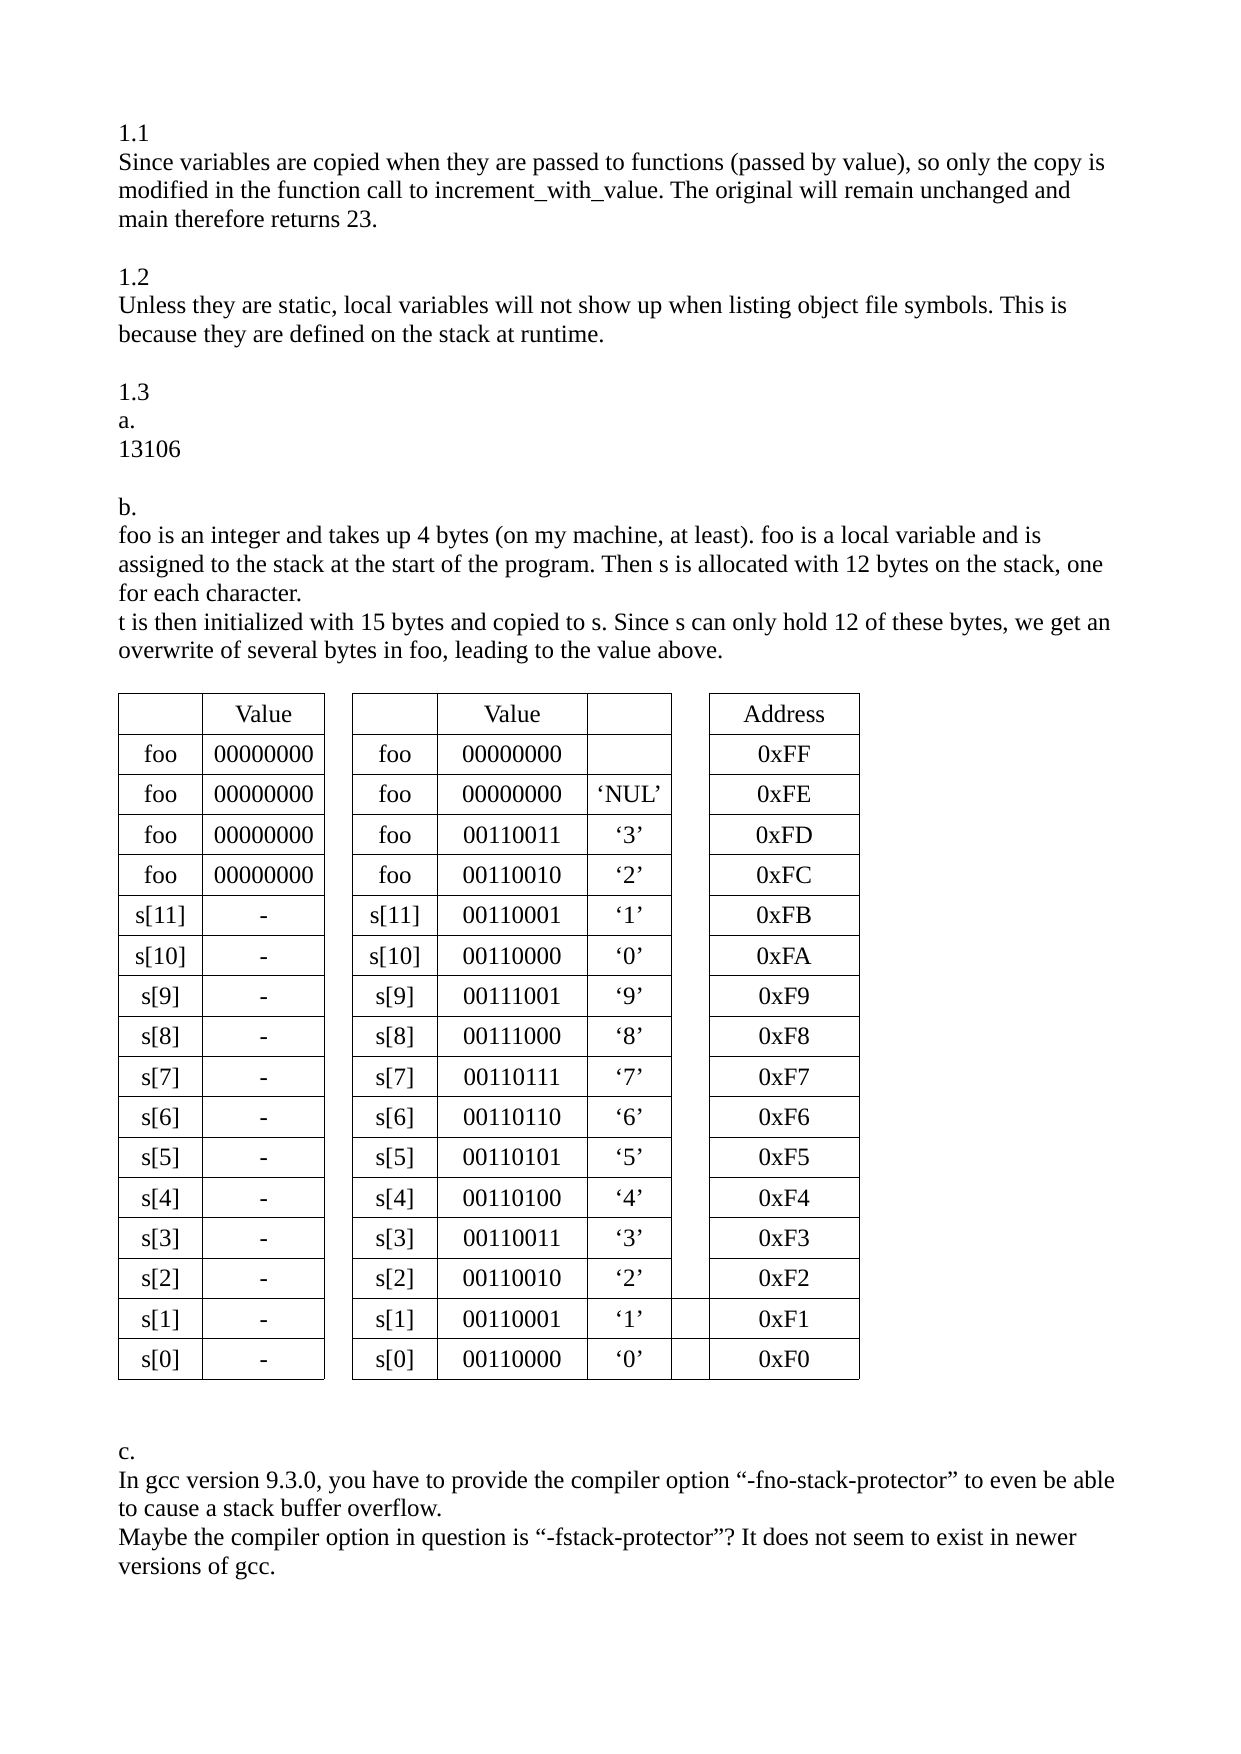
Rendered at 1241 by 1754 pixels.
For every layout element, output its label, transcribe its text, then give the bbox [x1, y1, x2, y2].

text 13106 [118, 434, 1122, 463]
table_cell 0xFB [710, 896, 859, 935]
table_cell [672, 1217, 709, 1257]
table_cell foo [353, 735, 437, 774]
table_cell 00000000 [203, 815, 324, 854]
table_cell [325, 895, 352, 935]
table_cell foo [353, 815, 437, 854]
table_cell 0xF1 [710, 1299, 859, 1338]
table_cell 0xFD [710, 815, 859, 854]
table_cell s[3] [353, 1218, 437, 1257]
table_cell ‘1’ [588, 896, 671, 935]
table_cell - [203, 1097, 324, 1137]
table_cell foo [119, 815, 202, 854]
table_cell 00110100 [438, 1178, 587, 1217]
table_header [353, 694, 437, 733]
table_header Address [710, 694, 859, 733]
table_cell 00110011 [438, 1218, 587, 1257]
table_cell 0xF3 [710, 1218, 859, 1257]
text foo is an integer and takes up 4 bytes (on my machine, at least). foo is a local variable and is assigned to the stack at the start of the program. Then s is allocated with 12 bytes on the stack, one for each character. [118, 521, 1122, 607]
table_cell 00111001 [438, 976, 587, 1016]
table_cell 0xFE [710, 775, 859, 814]
table_cell s[3] [119, 1218, 202, 1257]
table_cell ‘NUL’ [588, 775, 671, 814]
table_cell [672, 814, 709, 854]
table_cell - [203, 1057, 324, 1096]
table_header [325, 693, 352, 733]
table_cell s[1] [353, 1299, 437, 1338]
table_cell [672, 734, 709, 774]
text Since variables are copied when they are passed to functions (passed by value), so only the copy is modified in the function call to increment_with_value. The original will remain unchanged and main therefore returns 23. [118, 147, 1122, 233]
table_cell foo [353, 775, 437, 814]
table_cell s[2] [119, 1259, 202, 1298]
table_cell ‘4’ [588, 1178, 671, 1217]
table_cell foo [119, 735, 202, 774]
table_cell 0xF0 [710, 1339, 859, 1378]
table_cell ‘2’ [588, 1259, 671, 1298]
table_cell 00000000 [203, 775, 324, 814]
table_cell [325, 1016, 352, 1056]
table_cell [325, 734, 352, 774]
table_cell - [203, 936, 324, 975]
table_cell [672, 774, 709, 814]
table_cell ‘1’ [588, 1299, 671, 1338]
table_cell [325, 814, 352, 854]
table_cell 00000000 [438, 775, 587, 814]
table_cell 00111000 [438, 1017, 587, 1056]
table_cell ‘0’ [588, 936, 671, 975]
table_cell 00110111 [438, 1057, 587, 1096]
table_cell [325, 975, 352, 1016]
table_cell [672, 1056, 709, 1096]
text c. [118, 1436, 1122, 1465]
table_cell [588, 735, 671, 774]
table_cell [325, 1217, 352, 1257]
table_cell 0xF4 [710, 1178, 859, 1217]
table_cell [325, 1338, 352, 1378]
table_cell ‘3’ [588, 815, 671, 854]
text 1.2 [118, 262, 1122, 291]
table_cell s[10] [119, 936, 202, 975]
table_cell ‘0’ [588, 1339, 671, 1378]
text 1.1 [118, 118, 1122, 147]
table_cell [325, 1258, 352, 1298]
table_cell s[8] [353, 1017, 437, 1056]
text t is then initialized with 15 bytes and copied to s. Since s can only hold 12 of these bytes, we get an overwrite of several bytes in foo, leading to the value above. [118, 607, 1122, 664]
table_cell - [203, 1218, 324, 1257]
table_cell 00110011 [438, 815, 587, 854]
table_cell - [203, 1259, 324, 1298]
table_header [588, 694, 671, 733]
text 1.3 [118, 377, 1122, 406]
table_cell [325, 1177, 352, 1217]
table_cell - [203, 1017, 324, 1056]
table_cell [672, 1137, 709, 1177]
table_cell ‘6’ [588, 1097, 671, 1137]
table_cell 00110010 [438, 1259, 587, 1298]
text Maybe the compiler option in question is “-fstack-protector”? It does not seem to exist in newer versions of gcc. [118, 1522, 1122, 1580]
table_cell ‘8’ [588, 1017, 671, 1056]
table_cell [325, 1298, 352, 1338]
table_cell 00110001 [438, 896, 587, 935]
table_cell s[4] [119, 1178, 202, 1217]
table_cell foo [119, 775, 202, 814]
table_cell 0xFF [710, 735, 859, 774]
table_cell s[6] [353, 1097, 437, 1137]
table_cell [672, 975, 709, 1016]
table_cell s[2] [353, 1259, 437, 1298]
table_cell foo [119, 855, 202, 895]
table_cell s[0] [119, 1339, 202, 1378]
table_cell [325, 1056, 352, 1096]
table_cell 00110001 [438, 1299, 587, 1338]
table_cell ‘5’ [588, 1138, 671, 1177]
table_cell 0xFA [710, 936, 859, 975]
table_cell 00000000 [203, 735, 324, 774]
table_cell [325, 1096, 352, 1137]
table_cell - [203, 1138, 324, 1177]
table_cell [672, 1177, 709, 1217]
table_cell [672, 1299, 709, 1338]
table_cell 00110010 [438, 855, 587, 895]
table_cell [325, 1137, 352, 1177]
table_cell s[5] [119, 1138, 202, 1177]
table_cell 0xF8 [710, 1017, 859, 1056]
table_cell - [203, 976, 324, 1016]
text a. [118, 406, 1122, 434]
table_cell 00000000 [203, 855, 324, 895]
table_cell ‘9’ [588, 976, 671, 1016]
table_cell [325, 774, 352, 814]
table_cell 0xF7 [710, 1057, 859, 1096]
table_cell [672, 1339, 709, 1378]
table_cell [672, 1016, 709, 1056]
table_cell [672, 895, 709, 935]
table_cell s[1] [119, 1299, 202, 1338]
table_cell s[10] [353, 936, 437, 975]
table_cell s[9] [119, 976, 202, 1016]
table_cell 0xF6 [710, 1097, 859, 1137]
table_cell 00110000 [438, 936, 587, 975]
table_cell [325, 935, 352, 975]
text In gcc version 9.3.0, you have to provide the compiler option “-fno-stack-protector” to even be able to cause a stack buffer overflow. [118, 1465, 1122, 1522]
table_cell [672, 1096, 709, 1137]
table_cell s[6] [119, 1097, 202, 1137]
table_header Value [203, 694, 324, 733]
table_cell 00110000 [438, 1339, 587, 1378]
table_cell 0xF9 [710, 976, 859, 1016]
table_cell [672, 1258, 709, 1298]
table_header Value [438, 694, 587, 733]
text Unless they are static, local variables will not show up when listing object file symbols. This is because they are defined on the stack at runtime. [118, 291, 1122, 348]
table_header [119, 694, 202, 733]
table_cell s[7] [119, 1057, 202, 1096]
table_cell [672, 854, 709, 895]
table_cell ‘7’ [588, 1057, 671, 1096]
table_cell [672, 935, 709, 975]
table_cell s[9] [353, 976, 437, 1016]
table_cell s[11] [353, 896, 437, 935]
table_cell 00110101 [438, 1138, 587, 1177]
table_cell s[11] [119, 896, 202, 935]
text b. [118, 492, 1122, 521]
table_cell 0xF2 [710, 1259, 859, 1298]
table_cell ‘2’ [588, 855, 671, 895]
table_cell s[7] [353, 1057, 437, 1096]
table_cell s[4] [353, 1178, 437, 1217]
table_cell 00000000 [438, 735, 587, 774]
table_cell 0xF5 [710, 1138, 859, 1177]
table_cell s[8] [119, 1017, 202, 1056]
table_cell ‘3’ [588, 1218, 671, 1257]
table_cell 00110110 [438, 1097, 587, 1137]
table_cell - [203, 1339, 324, 1378]
table_cell s[0] [353, 1339, 437, 1378]
table_cell 0xFC [710, 855, 859, 895]
table_header [672, 693, 709, 733]
table_cell [325, 854, 352, 895]
table_cell - [203, 896, 324, 935]
table_cell - [203, 1299, 324, 1338]
table_cell s[5] [353, 1138, 437, 1177]
table_cell foo [353, 855, 437, 895]
table_cell - [203, 1178, 324, 1217]
